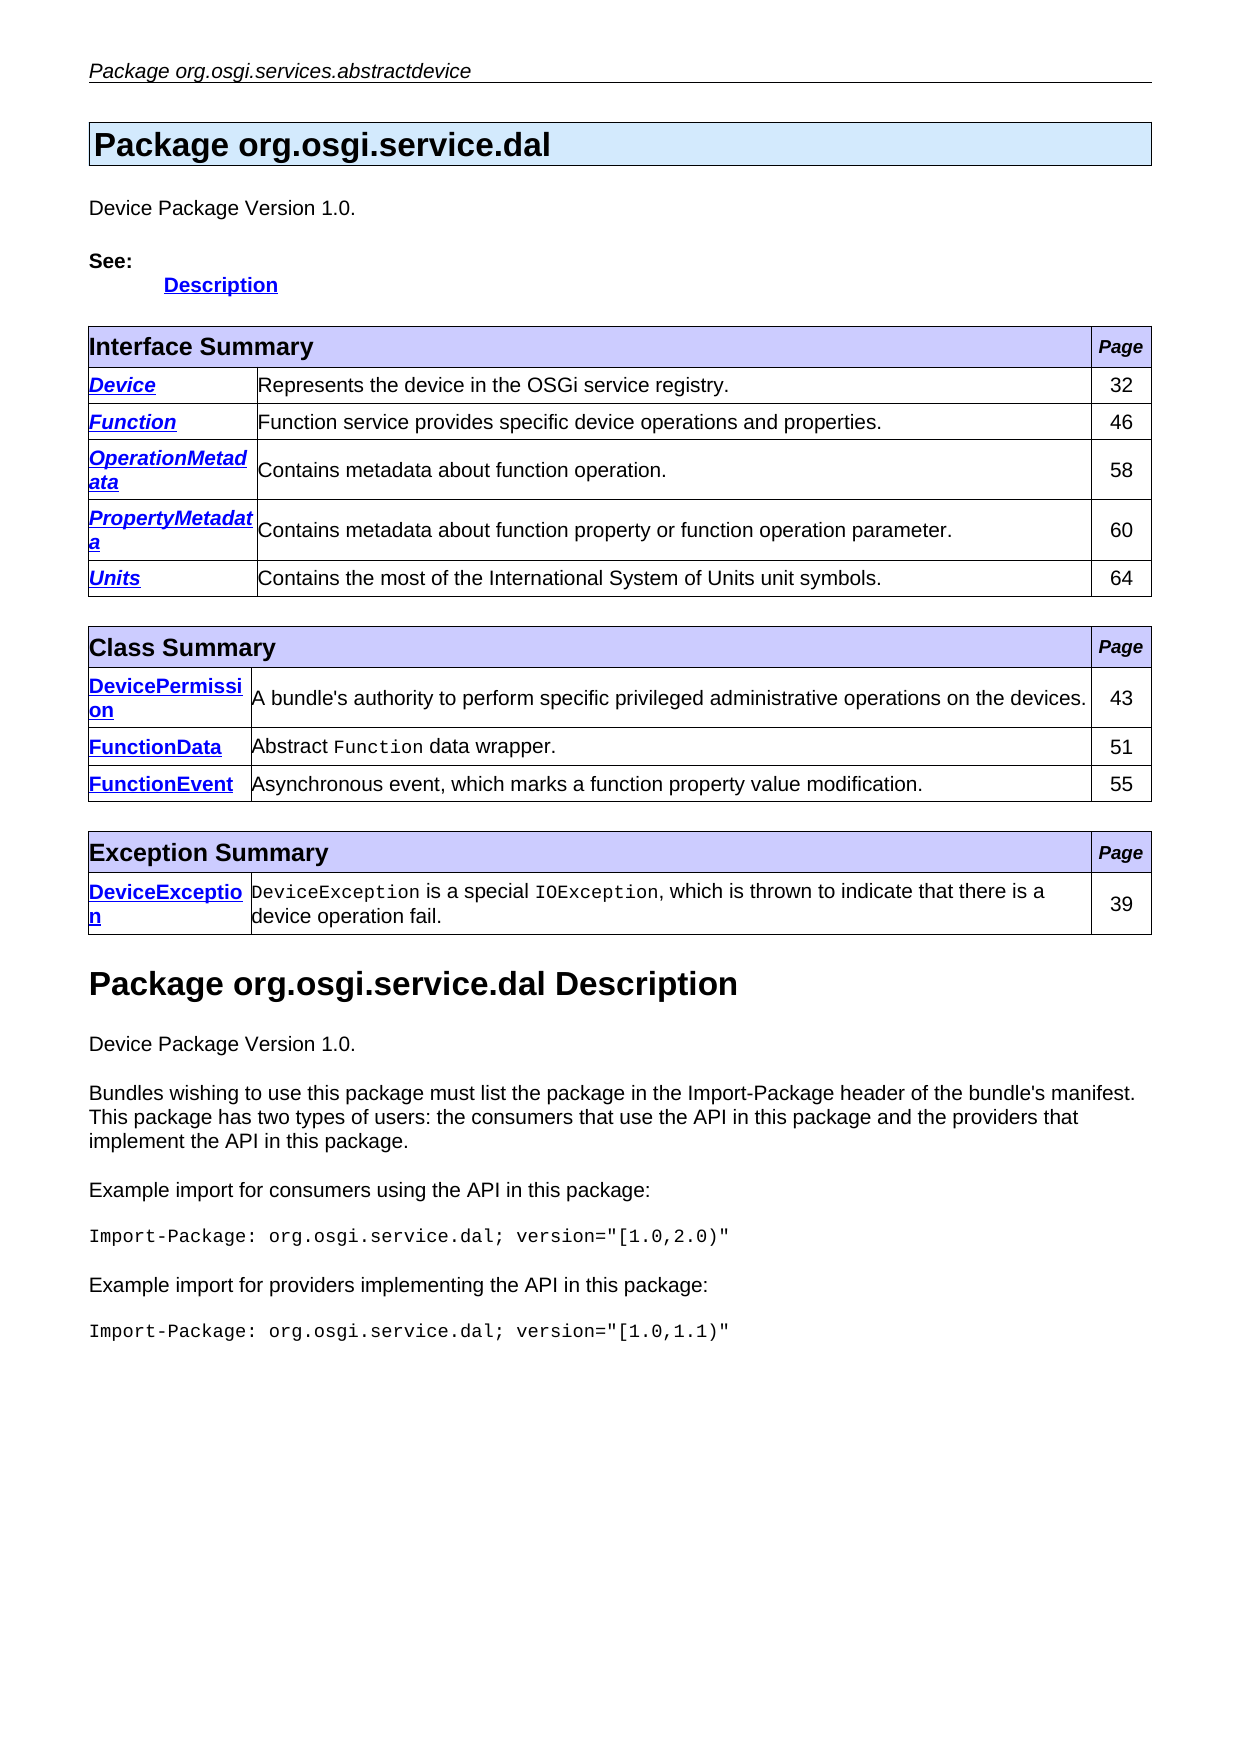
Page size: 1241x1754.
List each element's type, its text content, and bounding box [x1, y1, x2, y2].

table_cell Represents the device in the OSGi service registry. [258, 368, 1091, 403]
table_header Page [1092, 327, 1151, 367]
table_cell Device [89, 368, 257, 403]
table_cell Contains metadata about function operation. [258, 440, 1091, 499]
table_header Page [1092, 627, 1151, 667]
text Bundles wishing to use this package must list the package in the Import-Package header of the bundle's manifest. This package has two types of users: the consumers that use the API in this package and the providers that implement the API in this package. [88, 1081, 1152, 1152]
table_cell 51 [1092, 728, 1151, 765]
table_header Exception Summary [89, 832, 1091, 872]
table_cell Function [89, 404, 257, 439]
text Device Package Version 1.0. [88, 1032, 1152, 1056]
table_cell DevicePermission [89, 668, 251, 727]
table_cell 64 [1092, 561, 1151, 596]
table_cell Asynchronous event, which marks a function property value modification. [252, 766, 1091, 801]
subtitle Package org.osgi.service.dal [90, 123, 1151, 165]
table_cell Function service provides specific device operations and properties. [258, 404, 1091, 439]
table_cell Contains metadata about function property or function operation parameter. [258, 500, 1091, 559]
table_header Interface Summary [89, 327, 1091, 367]
table_cell 58 [1092, 440, 1151, 499]
table_cell DeviceException [89, 873, 251, 934]
table_cell Contains the most of the International System of Units unit symbols. [258, 561, 1091, 596]
table_cell Abstract Function data wrapper. [252, 728, 1091, 765]
text Package org.osgi.service.dal Description [88, 964, 1152, 1002]
table_cell 55 [1092, 766, 1151, 801]
text Import-Package: org.osgi.service.dal; version="[1.0,1.1)" [88, 1322, 1152, 1343]
text Example import for providers implementing the API in this package: [88, 1273, 1152, 1297]
text Example import for consumers using the API in this package: [88, 1177, 1152, 1201]
table_header Class Summary [89, 627, 1091, 667]
text Description [163, 272, 1152, 296]
table_cell A bundle's authority to perform specific privileged administrative operations on the devices. [252, 668, 1091, 727]
table_cell 32 [1092, 368, 1151, 403]
table_cell OperationMetadata [89, 440, 257, 499]
table_cell Units [89, 561, 257, 596]
table_cell FunctionData [89, 728, 251, 765]
text Import-Package: org.osgi.service.dal; version="[1.0,2.0)" [88, 1226, 1152, 1248]
text Device Package Version 1.0. [88, 195, 1152, 219]
table_header Page [1092, 832, 1151, 872]
table_cell 46 [1092, 404, 1151, 439]
table_cell PropertyMetadata [89, 500, 257, 559]
text See: [88, 248, 1152, 272]
table_cell 43 [1092, 668, 1151, 727]
table_cell DeviceException is a special IOException, which is thrown to indicate that there is a device operation fail. [252, 873, 1091, 934]
table_cell 39 [1092, 873, 1151, 934]
table_cell 60 [1092, 500, 1151, 559]
table_cell FunctionEvent [89, 766, 251, 801]
